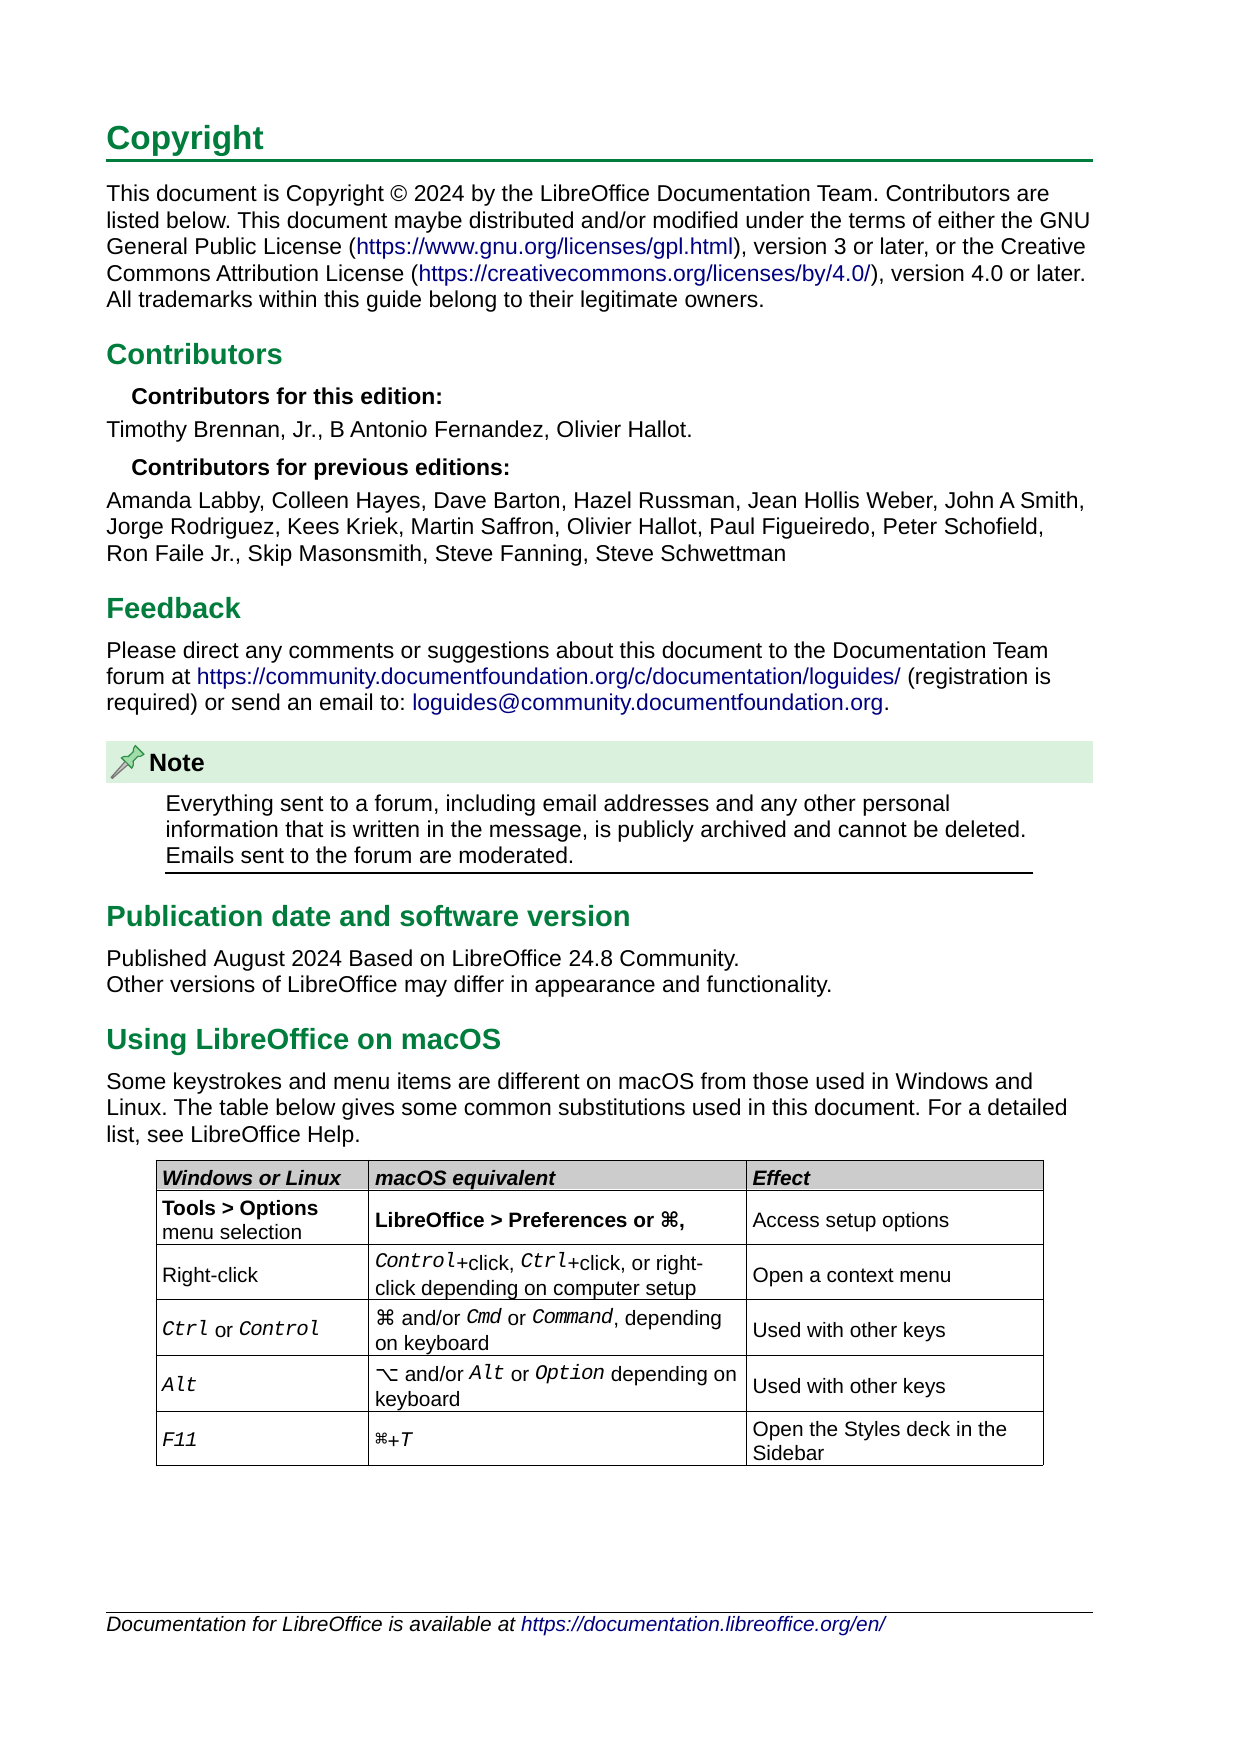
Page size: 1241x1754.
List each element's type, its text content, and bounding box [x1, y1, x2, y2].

table_header Windows or Linux [157, 1161, 368, 1189]
subtitle Copyright [106, 118, 1093, 159]
text Please direct any comments or suggestions about this document to the Documentation Team forum at https://community.documentfoundation.org/c/documentation/loguides/ (registration is required) or send an email to: loguides@community.documentfoundation.org. [106, 637, 1093, 716]
table_cell Access setup options [747, 1191, 1043, 1243]
subtitle Using LibreOffice on macOS [106, 1022, 1093, 1056]
table_header macOS equivalent [369, 1161, 746, 1189]
subtitle Feedback [106, 591, 1093, 624]
table_cell F11 [157, 1412, 368, 1465]
table_cell ⌥ and/or Alt or Option depending on keyboard [369, 1356, 746, 1411]
table_cell Ctrl or Control [157, 1300, 368, 1355]
text Timothy Brennan, Jr., B Antonio Fernandez, Olivier Hallot. [106, 416, 1093, 442]
table_cell Right-click [157, 1245, 368, 1299]
text Amanda Labby, Colleen Hayes, Dave Barton, Hazel Russman, Jean Hollis Weber, John A Smith, Jorge Rodriguez, Kees Kriek, Martin Saffron, Olivier Hallot, Paul Figueiredo, Peter Schofield, Ron Faile Jr., Skip Masonsmith, Steve Fanning, Steve Schwettman [106, 487, 1093, 566]
text Everything sent to a forum, including email addresses and any other personal information that is written in the message, is publicly archived and cannot be deleted. Emails sent to the forum are moderated. [165, 790, 1033, 872]
text Some keystrokes and menu items are different on macOS from those used in Windows and Linux. The table below gives some common substitutions used in this document. For a detailed list, see LibreOffice Help. [106, 1068, 1093, 1147]
table_cell Tools > Options menu selection [157, 1191, 368, 1243]
subtitle Contributors [106, 337, 1093, 371]
subtitle Note [148, 741, 1093, 783]
table_cell ⌘ and/or Cmd or Command, depending on keyboard [369, 1300, 746, 1355]
table_cell Control+click, Ctrl+click, or right-click depending on computer setup [369, 1245, 746, 1299]
table_cell Alt [157, 1356, 368, 1411]
text Published August 2024 Based on LibreOffice 24.8 Community. Other versions of LibreOffice may differ in appearance and functionality. [106, 944, 1093, 997]
text This document is Copyright © 2024 by the LibreOffice Documentation Team. Contributors are listed below. This document maybe distributed and/or modified under the terms of either the GNU General Public License (https://www.gnu.org/licenses/gpl.html), version 3 or later, or the Creative Commons Attribution License (https://creativecommons.org/licenses/by/4.0/), version 4.0 or later. All trademarks within this guide belong to their legitimate owners. [106, 180, 1093, 312]
table_cell ⌘+T [369, 1412, 746, 1465]
table_cell LibreOffice > Preferences or ⌘, [369, 1191, 746, 1243]
table_cell Used with other keys [747, 1300, 1043, 1355]
subtitle Publication date and software version [106, 898, 1093, 932]
table_cell Open a context menu [747, 1245, 1043, 1299]
table_cell Used with other keys [747, 1356, 1043, 1411]
table_header Effect [747, 1161, 1043, 1189]
text Contributors for previous editions: [131, 454, 1093, 481]
text Contributors for this edition: [131, 383, 1093, 409]
table_cell Open the Styles deck in the Sidebar [747, 1412, 1043, 1465]
